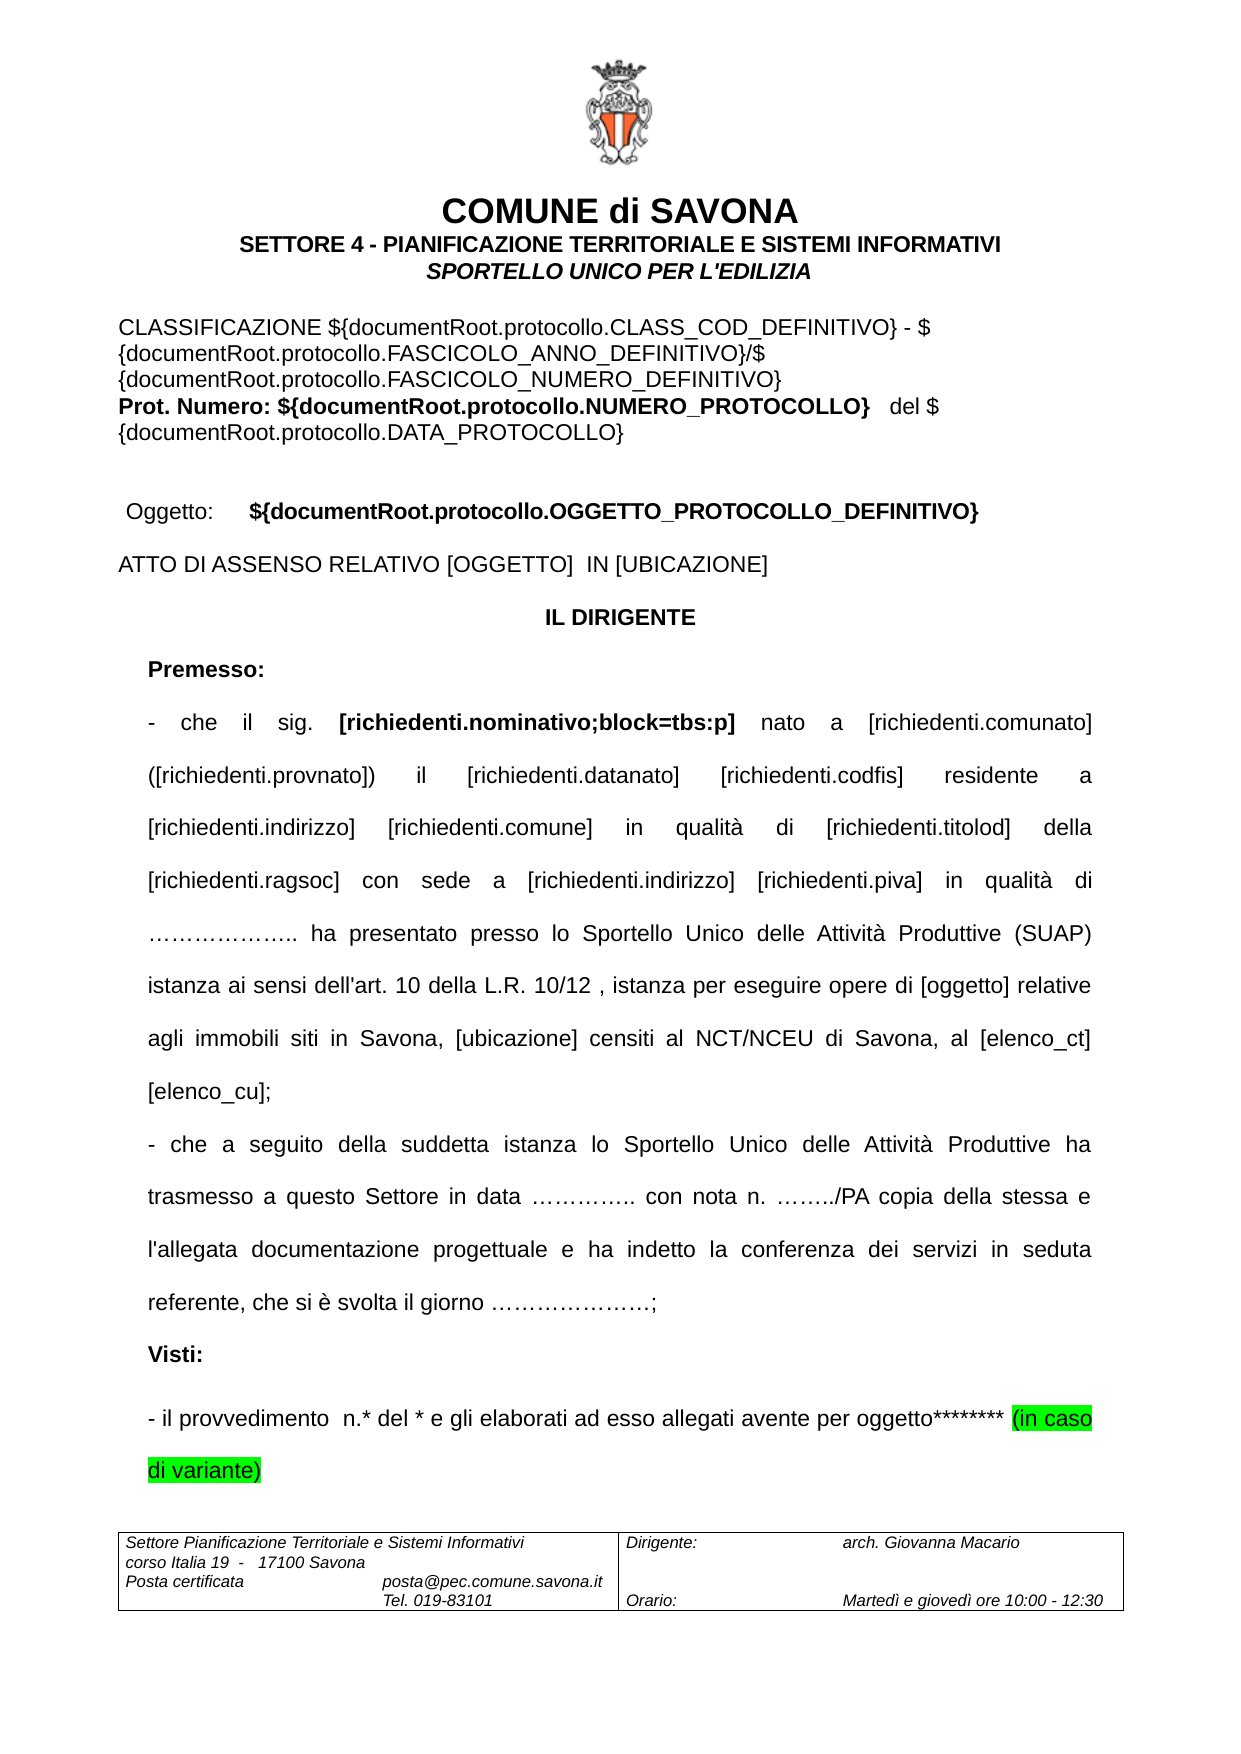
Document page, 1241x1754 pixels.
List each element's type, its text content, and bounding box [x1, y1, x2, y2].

picture [507, 54, 733, 182]
text Prot. Numero: ${documentRoot.protocollo.NUMERO_PROTOCOLLO} del ${documentRoot.protocollo.DATA_PROTOCOLLO} [118, 393, 1122, 445]
text - che il sig. [richiedenti.nominativo;block=tbs:p] nato a [richiedenti.comunato] ([richiedenti.provnato]) il [richiedenti.datanato] [richiedenti.codfis] residente a [richiedenti.indirizzo] [richiedenti.comune] in qualità di [richiedenti.titolod] della [richiedenti.ragsoc] con sede a [richiedenti.indirizzo] [richiedenti.piva] in qualità di ……………….. ha presentato presso lo Sportello Unico delle Attività Produttive (SUAP) istanza ai sensi dell'art. 10 della L.R. 10/12 , istanza per eseguire opere di [oggetto] relative agli immobili siti in Savona, [ubicazione] censiti al NCT/NCEU di Savona, al [elenco_ct] [elenco_cu]; [148, 709, 1093, 1104]
table_header Oggetto: [118, 498, 236, 524]
text - il provvedimento n.* del * e gli elaborati ad esso allegati avente per oggetto******** (in caso di variante) [148, 1404, 1092, 1483]
text IL DIRIGENTE [148, 603, 1093, 630]
text Premesso: [148, 656, 1093, 682]
table_header ${documentRoot.protocollo.OGGETTO_PROTOCOLLO_DEFINITIVO} [236, 498, 1123, 524]
text ATTO DI ASSENSO RELATIVO [oggetto] IN [ubicazione] [118, 551, 1122, 577]
text CLASSIFICAZIONE ${documentRoot.protocollo.CLASS_COD_DEFINITIVO} - ${documentRoot.protocollo.FASCICOLO_ANNO_DEFINITIVO}/${documentRoot.protocollo.FASCICOLO_NUMERO_DEFINITIVO} [118, 313, 1122, 393]
text Visti: [148, 1341, 1093, 1368]
text - che a seguito della suddetta istanza lo Sportello Unico delle Attività Produttive ha trasmesso a questo Settore in data ………….. con nota n. ……../PA copia della stessa e l'allegata documentazione progettuale e ha indetto la conferenza dei servizi in seduta referente, che si è svolta il giorno …………………; [148, 1131, 1093, 1315]
